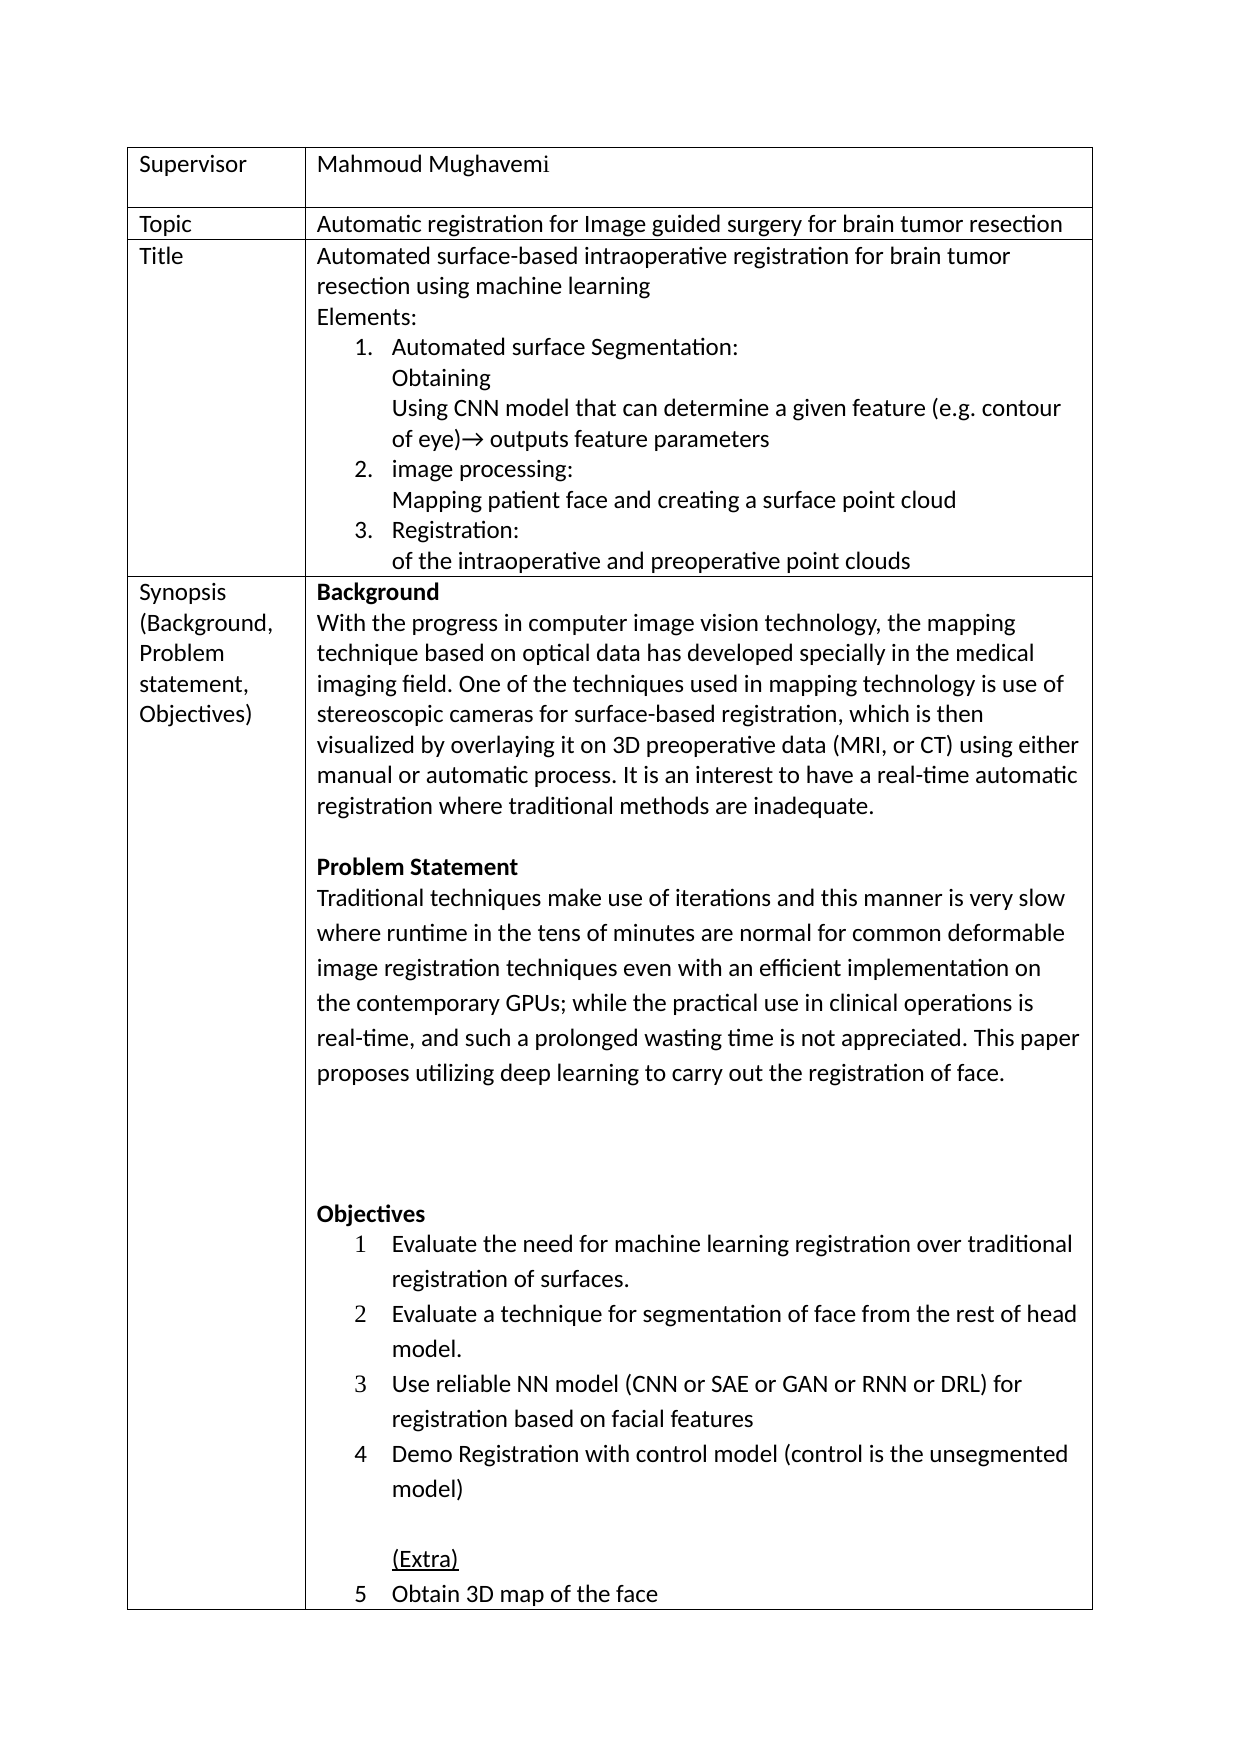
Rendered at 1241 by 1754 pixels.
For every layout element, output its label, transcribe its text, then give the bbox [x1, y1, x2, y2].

table_cell Automated surface-based intraoperative registration for brain tumor resection using machine learning Elements: Automated surface Segmentation: Obtaining Using CNN model that can determine a given feature (e.g. contour of eye)→ outputs feature parameters image processing: Mapping patient face and creating a surface point cloud Registration: of the intraoperative and preoperative point clouds [306, 240, 1092, 576]
table_cell Topic [128, 208, 305, 239]
table_cell Background With the progress in computer image vision technology, the mapping technique based on optical data has developed specially in the medical imaging field. One of the techniques used in mapping technology is use of stereoscopic cameras for surface-based registration, which is then visualized by overlaying it on 3D preoperative data (MRI, or CT) using either manual or automatic process. It is an interest to have a real-time automatic registration where traditional methods are inadequate. Problem Statement Traditional techniques make use of iterations and this manner is very slow where runtime in the tens of minutes are normal for common deformable image registration techniques even with an efficient implementation on the contemporary GPUs; while the practical use in clinical operations is real-time, and such a prolonged wasting time is not appreciated. This paper proposes utilizing deep learning to carry out the registration of face. Objectives Evaluate the need for machine learning registration over traditional registration of surfaces. Evaluate a technique for segmentation of face from the rest of head model. Use reliable NN model (CNN or SAE or GAN or RNN or DRL) for registration based on facial features Demo Registration with control model (control is the unsegmented model) (Extra) Obtain 3D map of the face Carryout registration based on extracted feature [306, 577, 1092, 1609]
table_header Supervisor [128, 148, 305, 207]
table_cell Title [128, 240, 305, 576]
table_header Mahmoud Mughavemi [306, 148, 1092, 207]
table_cell Automatic registration for Image guided surgery for brain tumor resection [306, 208, 1092, 239]
table_cell Synopsis (Background, Problem statement, Objectives) [128, 577, 305, 1609]
